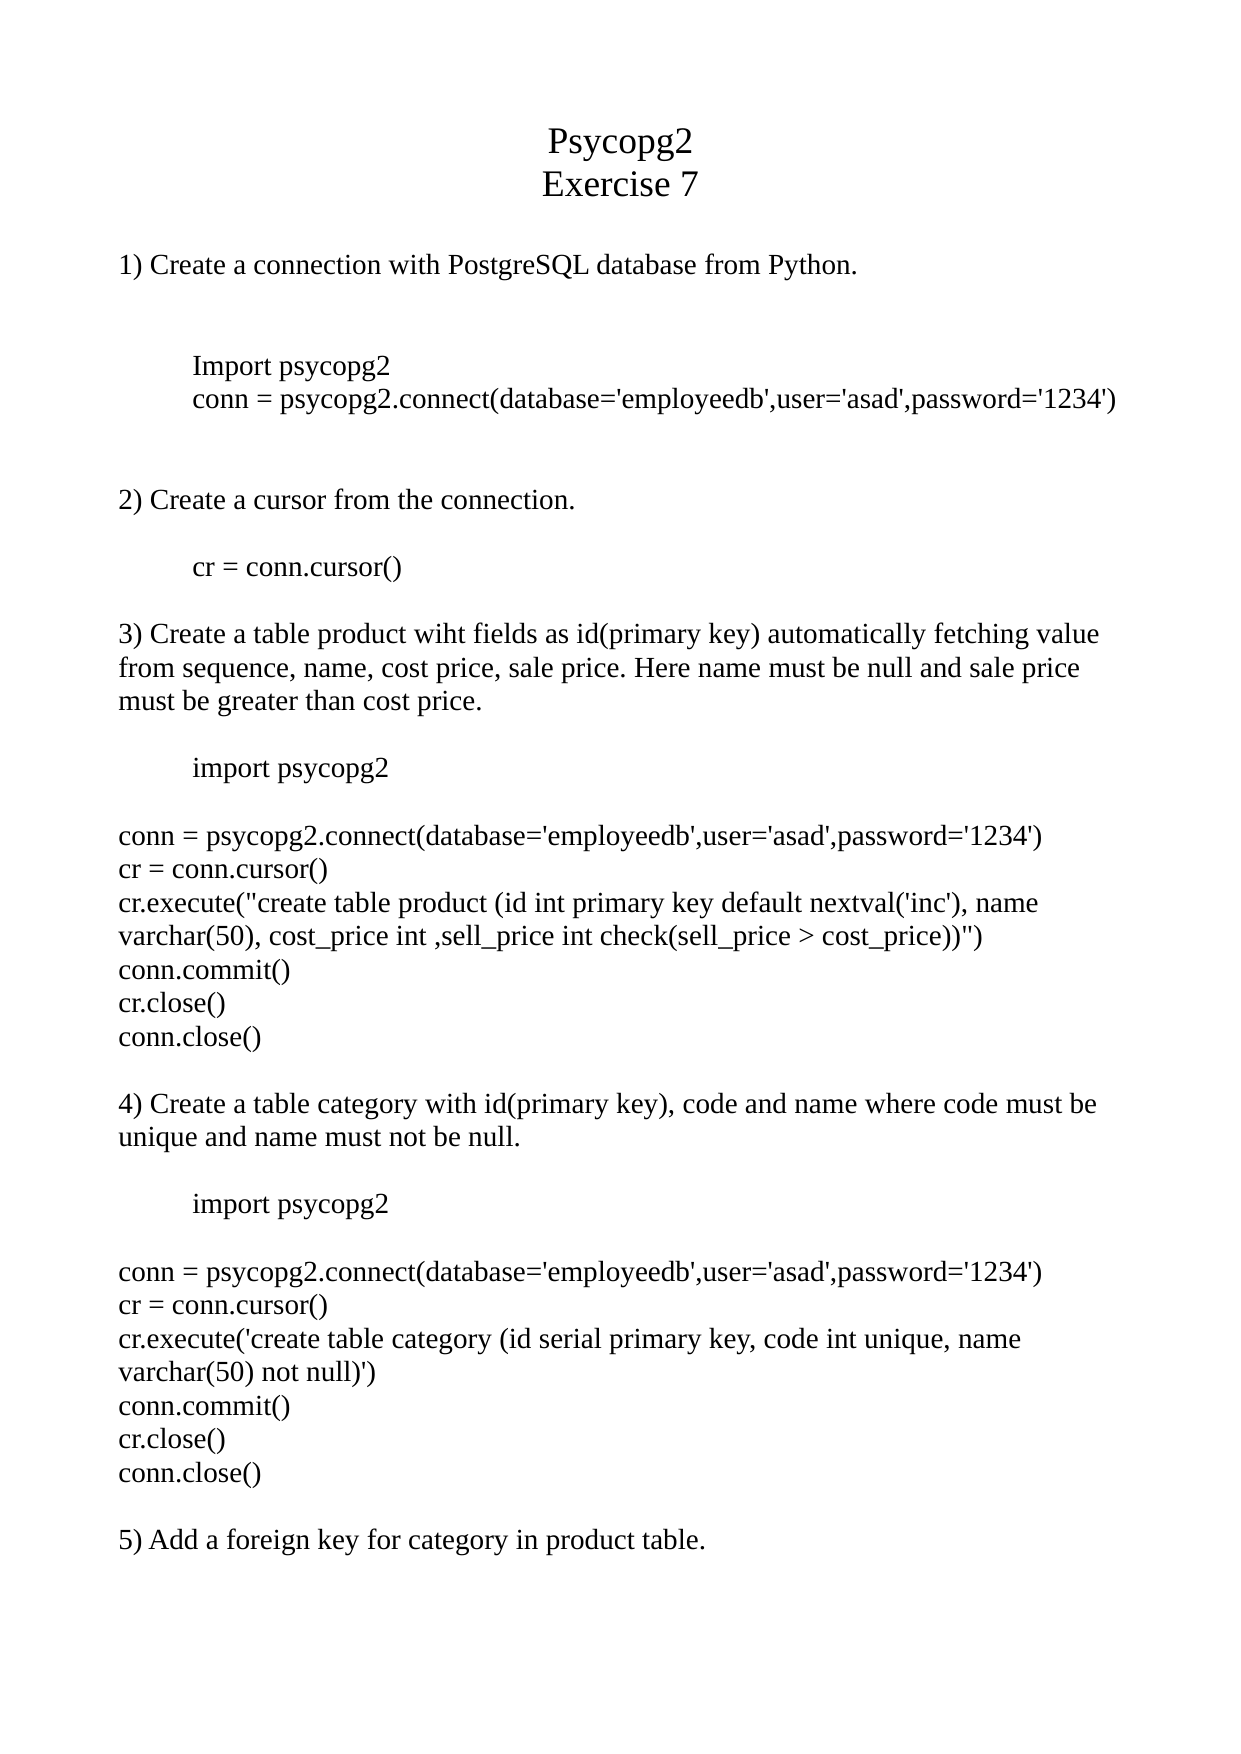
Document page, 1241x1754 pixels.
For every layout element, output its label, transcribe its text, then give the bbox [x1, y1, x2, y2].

text cr.close() [118, 1421, 1122, 1455]
text conn.commit() [118, 952, 1122, 985]
text Psycopg2 [118, 118, 1122, 161]
text import psycopg2 [118, 751, 1122, 784]
text Import psycopg2 [118, 348, 1122, 382]
text cr.close() [118, 985, 1122, 1019]
text cr.execute("create table product (id int primary key default nextval('inc'), name varchar(50), cost_price int ,sell_price int check(sell_price > cost_price))") [118, 885, 1122, 952]
text cr = conn.cursor() [118, 549, 1122, 583]
text 5) Add a foreign key for category in product table. [118, 1522, 1122, 1556]
text conn = psycopg2.connect(database='employeedb',user='asad',password='1234') [118, 818, 1122, 851]
text cr.execute('create table category (id serial primary key, code int unique, name varchar(50) not null)') [118, 1321, 1122, 1388]
text unique and name must not be null. [118, 1119, 1122, 1153]
text 4) Create a table category with id(primary key), code and name where code must be [118, 1086, 1122, 1119]
text conn.close() [118, 1019, 1122, 1052]
text cr = conn.cursor() [118, 851, 1122, 885]
text conn = psycopg2.connect(database='employeedb',user='asad',password='1234') [118, 382, 1122, 415]
text conn.commit() [118, 1388, 1122, 1421]
text 2) Create a cursor from the connection. [118, 482, 1122, 516]
text Exercise 7 [118, 161, 1122, 204]
text import psycopg2 [118, 1187, 1122, 1220]
text from sequence, name, cost price, sale price. Here name must be null and sale price [118, 650, 1122, 683]
text conn = psycopg2.connect(database='employeedb',user='asad',password='1234') [118, 1254, 1122, 1287]
text 1) Create a connection with PostgreSQL database from Python. [118, 247, 1122, 281]
text conn.close() [118, 1455, 1122, 1488]
text must be greater than cost price. [118, 683, 1122, 717]
text 3) Create a table product wiht fields as id(primary key) automatically fetching value [118, 616, 1122, 650]
text cr = conn.cursor() [118, 1287, 1122, 1321]
